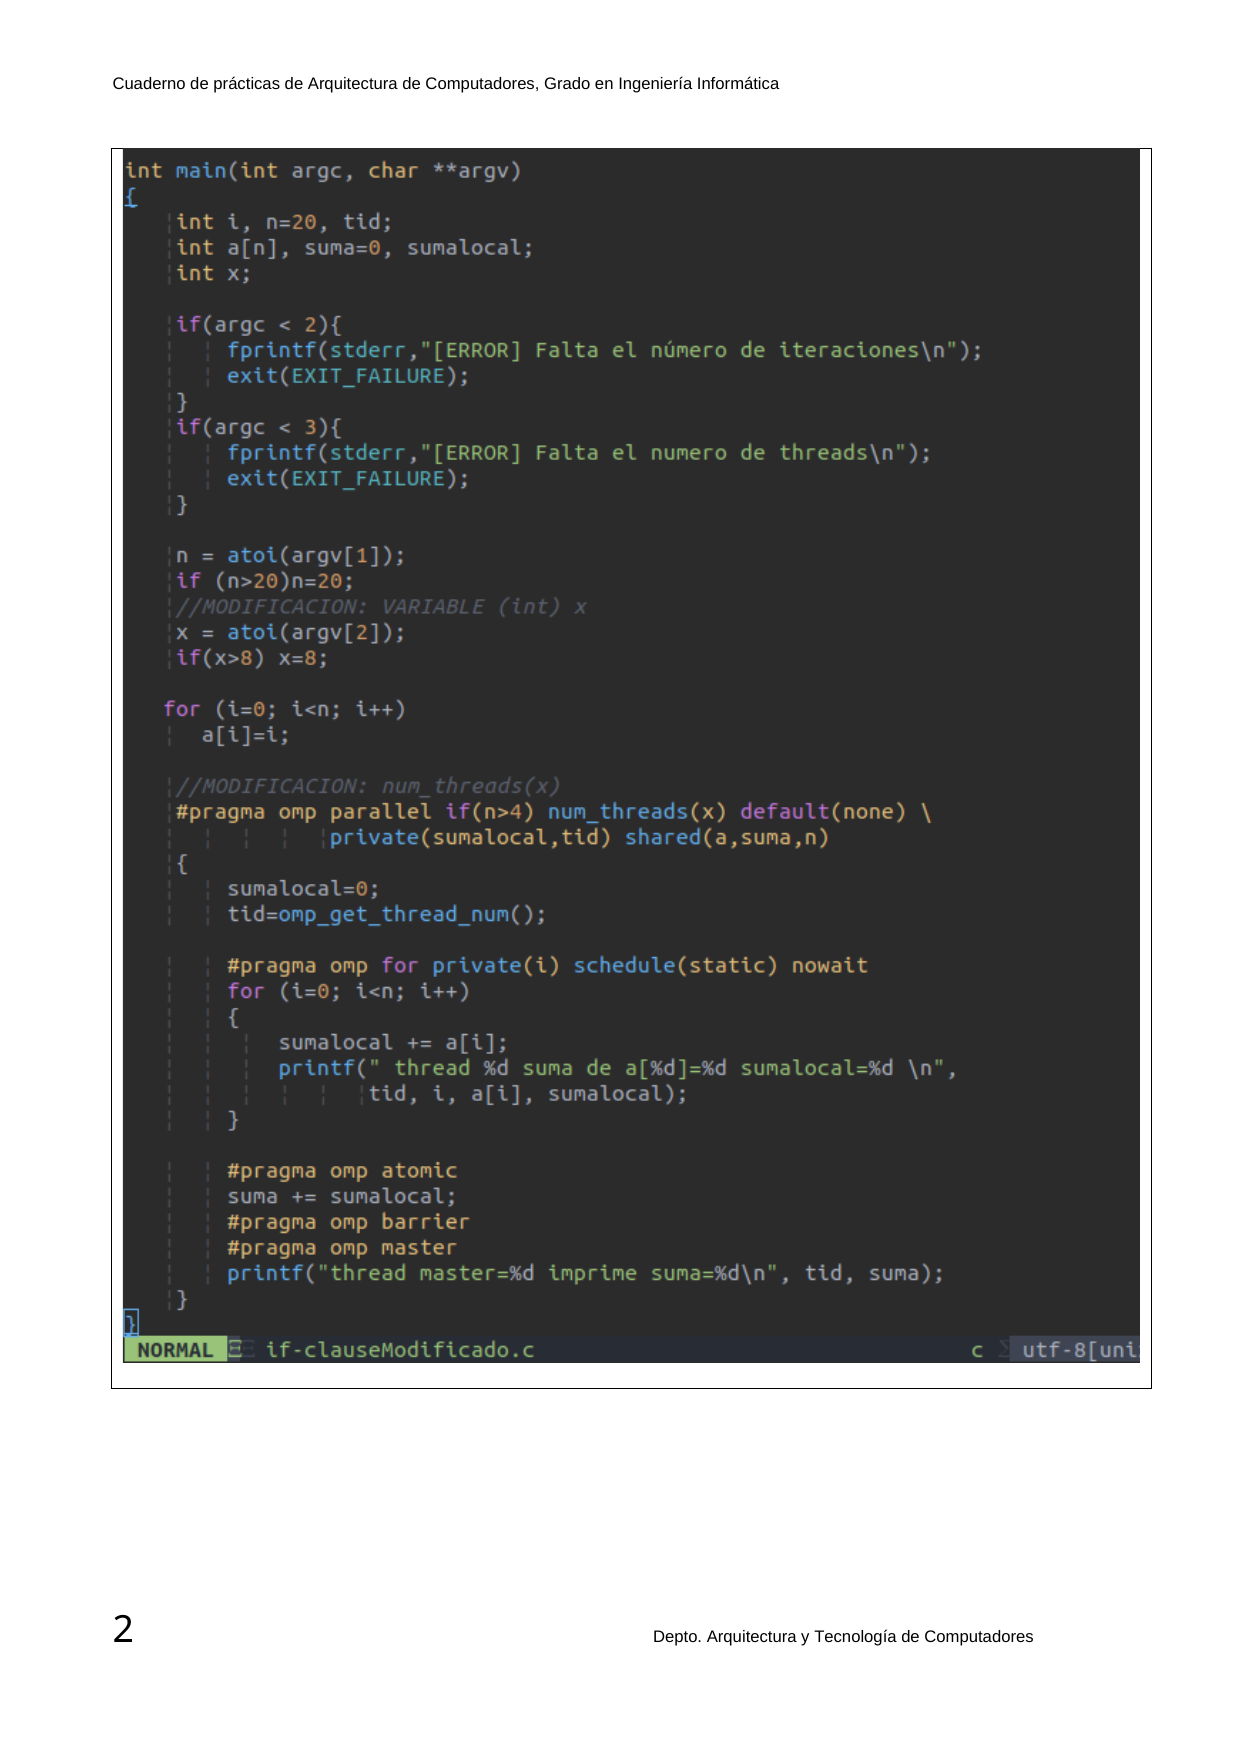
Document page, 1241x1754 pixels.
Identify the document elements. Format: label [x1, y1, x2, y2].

picture [122, 148, 1140, 1363]
table_header [112, 149, 1151, 1388]
